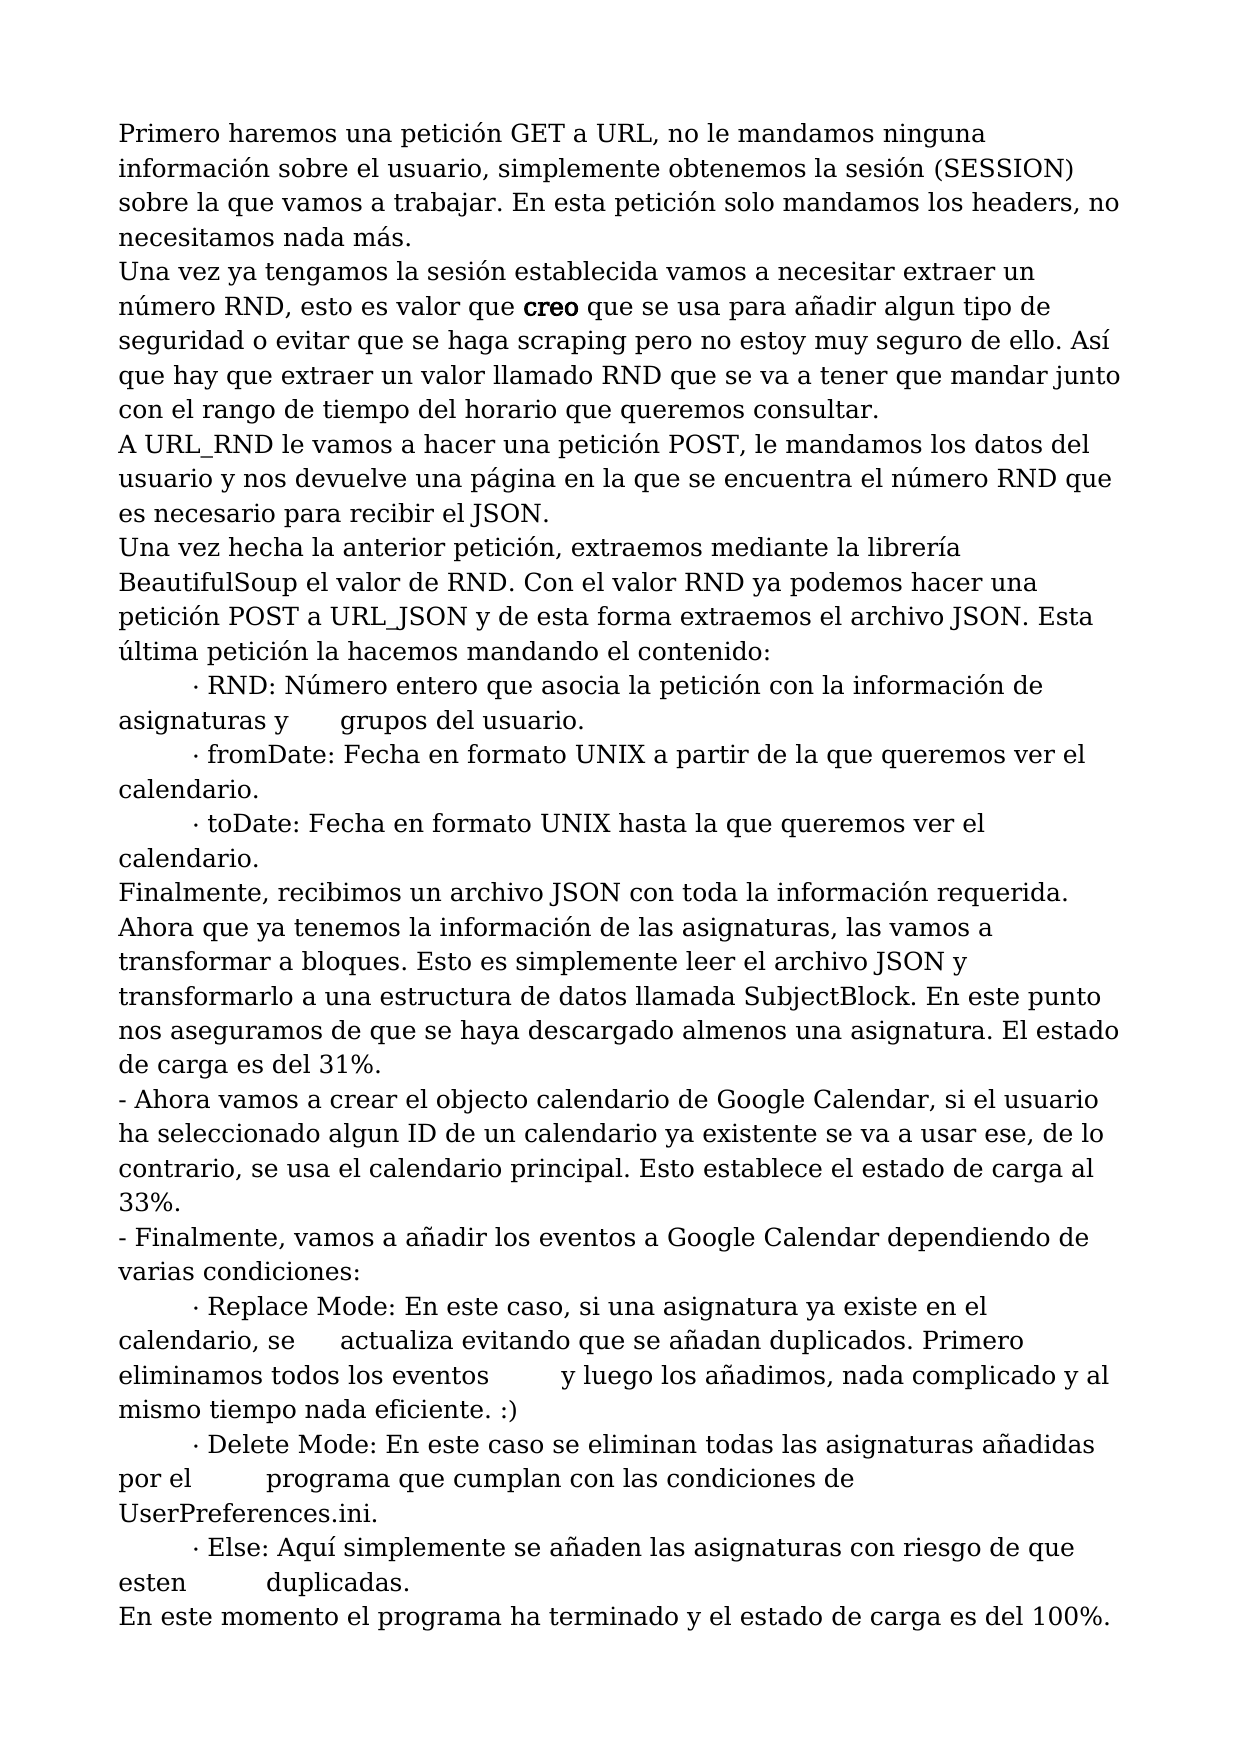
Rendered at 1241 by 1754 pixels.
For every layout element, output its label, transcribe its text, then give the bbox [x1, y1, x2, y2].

text En este momento el programa ha terminado y el estado de carga es del 100%. [118, 1601, 1122, 1631]
text · toDate: Fecha en formato UNIX hasta la que queremos ver el calendario. [118, 808, 1122, 872]
text Una vez hecha la anterior petición, extraemos mediante la librería BeautifulSoup el valor de RND. Con el valor RND ya podemos hacer una petición POST a URL_JSON y de esta forma extraemos el archivo JSON. Esta última petición la hacemos mandando el contenido: [118, 532, 1122, 665]
text Una vez ya tengamos la sesión establecida vamos a necesitar extraer un número RND, esto es valor que creo que se usa para añadir algun tipo de seguridad o evitar que se haga scraping pero no estoy muy seguro de ello. Así que hay que extraer un valor llamado RND que se va a tener que mandar junto con el rango de tiempo del horario que queremos consultar. [118, 256, 1122, 424]
text - Finalmente, vamos a añadir los eventos a Google Calendar dependiendo de varias condiciones: [118, 1221, 1122, 1286]
text · Else: Aquí simplemente se añaden las asignaturas con riesgo de que esten duplicadas. [118, 1532, 1122, 1596]
text Primero haremos una petición GET a URL, no le mandamos ninguna información sobre el usuario, simplemente obtenemos la sesión (SESSION) sobre la que vamos a trabajar. En esta petición solo mandamos los headers, no necesitamos nada más. [118, 118, 1122, 252]
text · Delete Mode: En este caso se eliminan todas las asignaturas añadidas por el programa que cumplan con las condiciones de UserPreferences.ini. [118, 1428, 1122, 1527]
text · Replace Mode: En este caso, si una asignatura ya existe en el calendario, se actualiza evitando que se añadan duplicados. Primero eliminamos todos los eventos y luego los añadimos, nada complicado y al mismo tiempo nada eficiente. :) [118, 1290, 1122, 1424]
text · RND: Número entero que asocia la petición con la información de asignaturas y grupos del usuario. [118, 670, 1122, 734]
text Finalmente, recibimos un archivo JSON con toda la información requerida. [118, 877, 1122, 907]
text A URL_RND le vamos a hacer una petición POST, le mandamos los datos del usuario y nos devuelve una página en la que se encuentra el número RND que es necesario para recibir el JSON. [118, 428, 1122, 527]
text · fromDate: Fecha en formato UNIX a partir de la que queremos ver el calendario. [118, 739, 1122, 803]
text Ahora que ya tenemos la información de las asignaturas, las vamos a transformar a bloques. Esto es simplemente leer el archivo JSON y transformarlo a una estructura de datos llamada SubjectBlock. En este punto nos aseguramos de que se haya descargado almenos una asignatura. El estado de carga es del 31%. [118, 911, 1122, 1079]
text - Ahora vamos a crear el objecto calendario de Google Calendar, si el usuario ha seleccionado algun ID de un calendario ya existente se va a usar ese, de lo contrario, se usa el calendario principal. Esto establece el estado de carga al 33%. [118, 1083, 1122, 1217]
